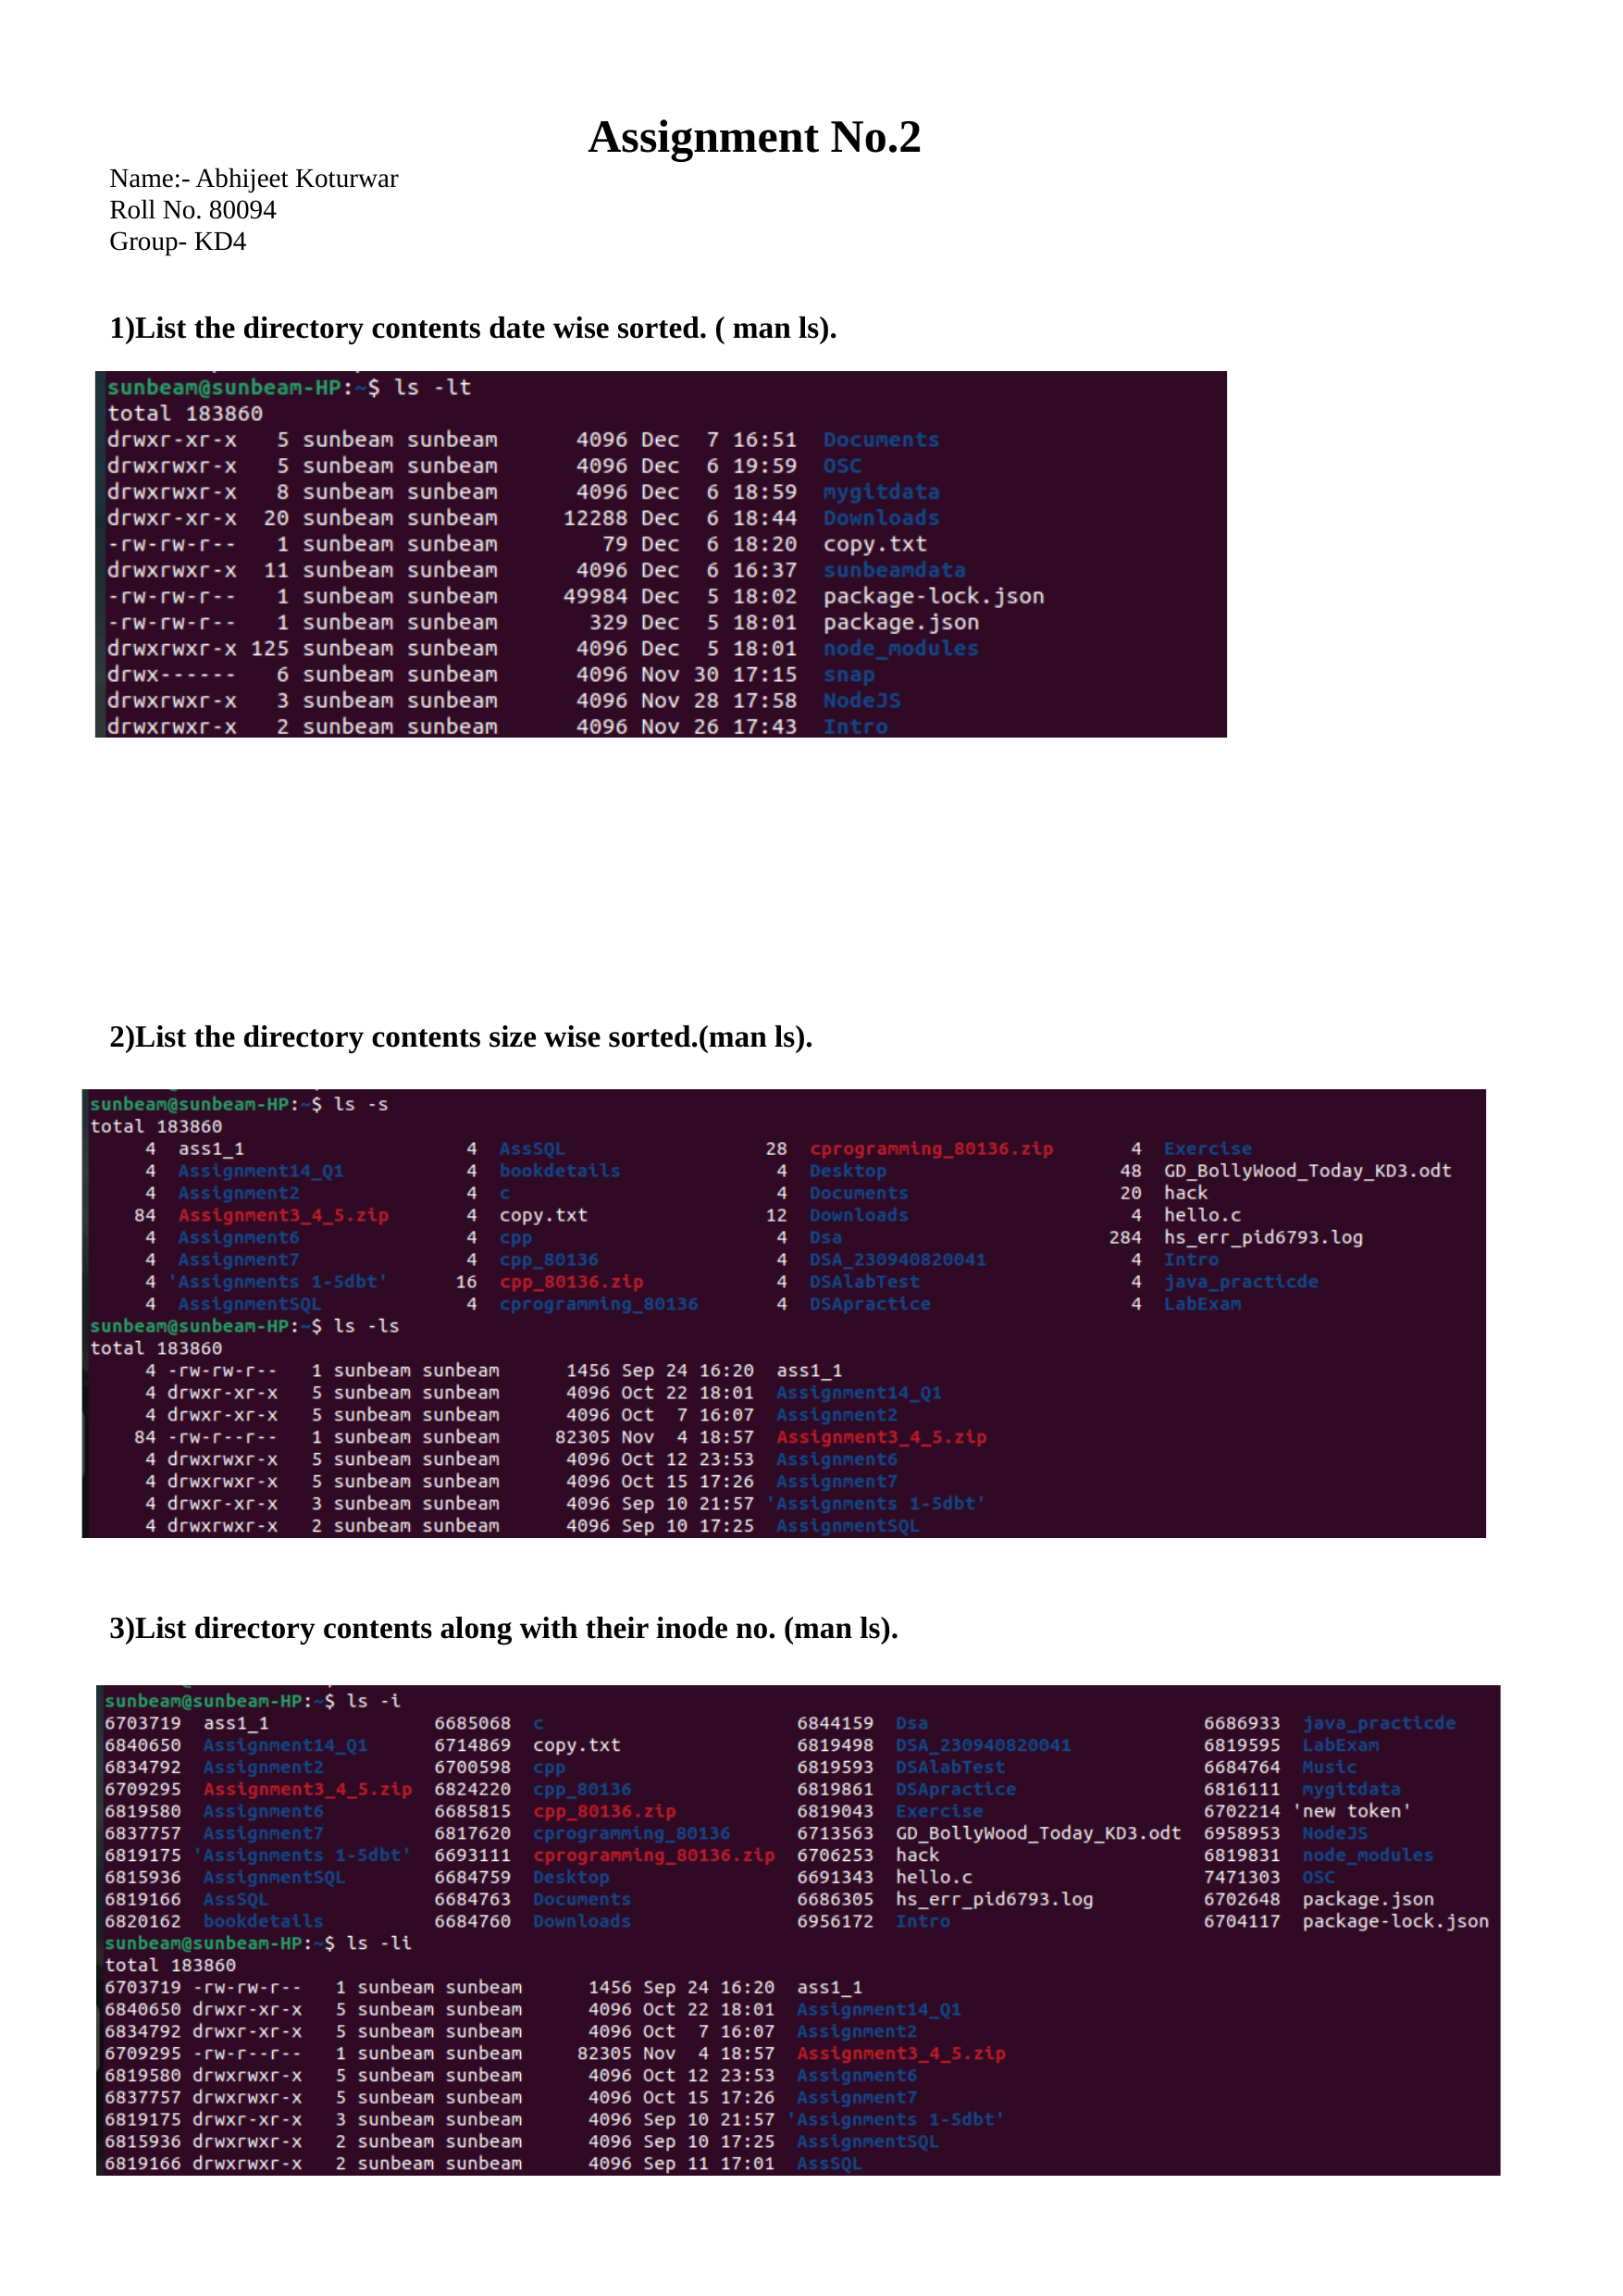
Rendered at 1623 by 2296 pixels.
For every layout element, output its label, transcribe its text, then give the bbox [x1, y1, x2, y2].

text 2)List the directory contents size wise sorted.(man ls). [109, 1018, 1514, 1054]
text Assignment No.2 [109, 109, 1514, 163]
picture [96, 1685, 1501, 2176]
picture [94, 371, 1228, 738]
text Roll No. 80094 [109, 193, 1514, 225]
text 3)List directory contents along with their inode no. (man ls). [109, 1609, 1514, 1644]
picture [81, 1089, 1487, 1538]
text Name:- Abhijeet Koturwar [109, 163, 1514, 193]
text 1)List the directory contents date wise sorted. ( man ls). [109, 309, 1514, 344]
text Group- KD4 [109, 225, 1514, 255]
